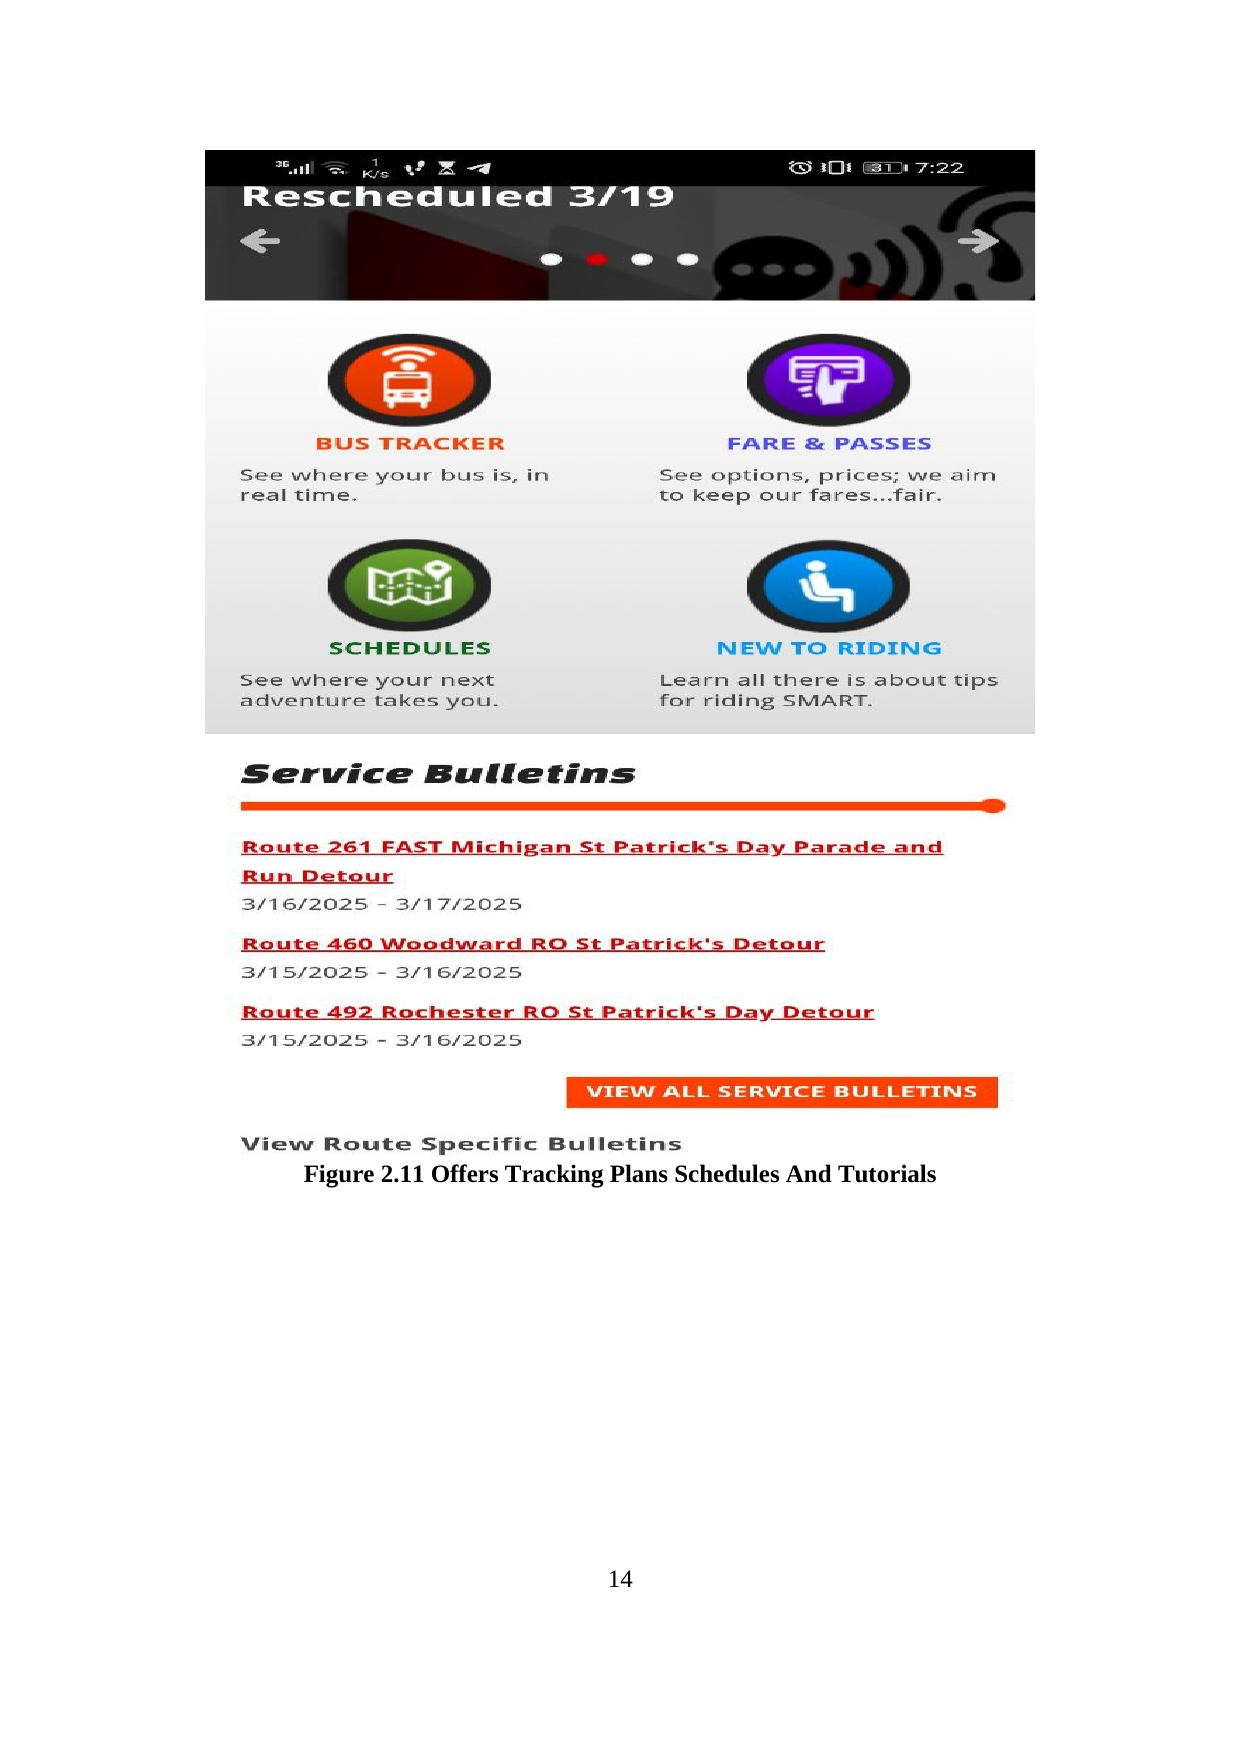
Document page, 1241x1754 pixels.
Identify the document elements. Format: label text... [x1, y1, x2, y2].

text Figure 2.11 Offers Tracking Plans Schedules And Tutorials [150, 150, 1090, 1188]
picture [205, 150, 1036, 1160]
